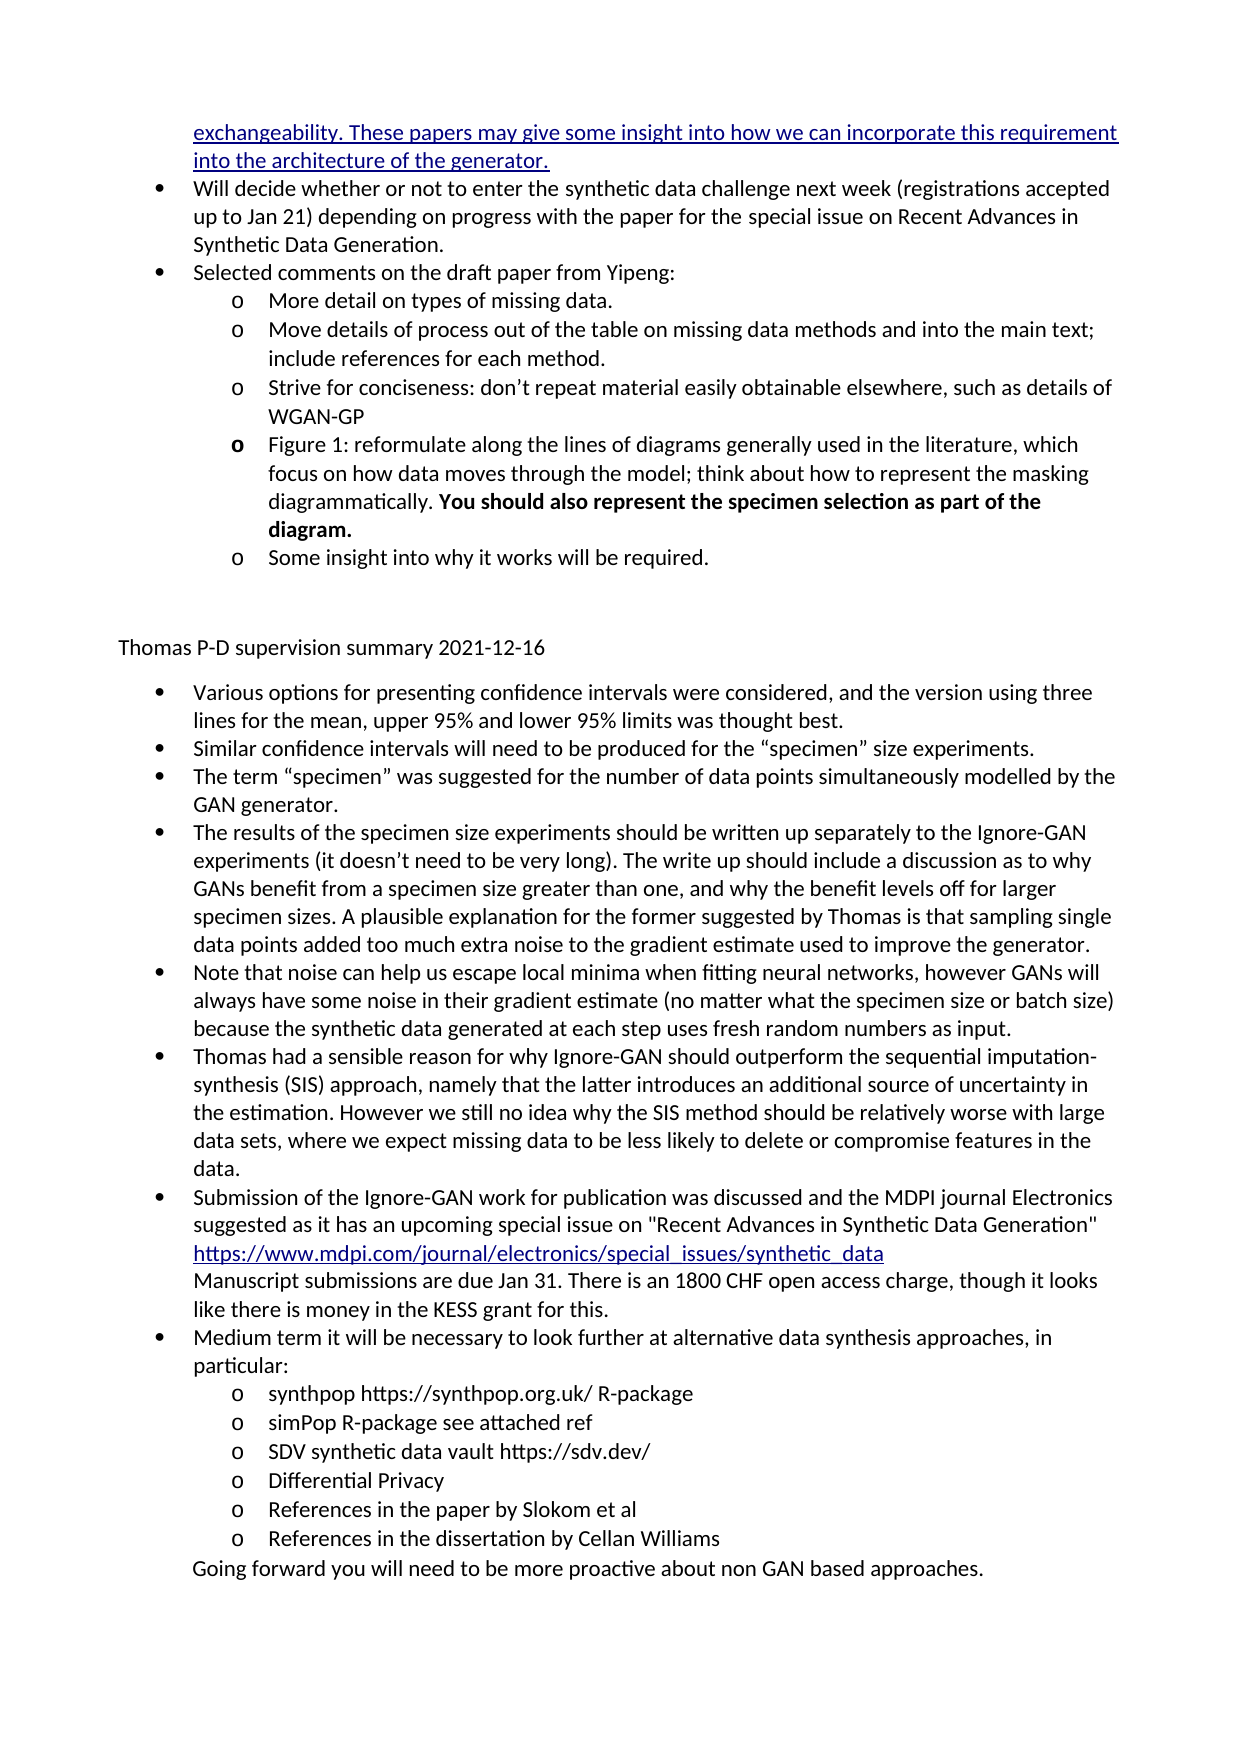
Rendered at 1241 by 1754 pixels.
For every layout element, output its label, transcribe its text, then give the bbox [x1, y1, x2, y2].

list The term “specimen” was suggested for the number of data points simultaneously modelled by the GAN generator. [156, 762, 1122, 818]
list exchangeability. These papers may give some insight into how we can incorporate this requirement into the architecture of the generator. [156, 118, 1122, 174]
list Figure 1: reformulate along the lines of diagrams generally used in the literature, which focus on how data moves through the model; think about how to represent the masking diagrammatically. You should also represent the specimen selection as part of the diagram. [231, 430, 1122, 543]
list Going forward you will need to be more proactive about non GAN based approaches. [192, 1554, 1122, 1582]
list References in the paper by Slokom et al [231, 1495, 1122, 1524]
list Selected comments on the draft paper from Yipeng: [156, 258, 1122, 286]
text Thomas P-D supervision summary 2021-12-16 [118, 633, 1122, 662]
list Differential Privacy [231, 1466, 1122, 1495]
list Strive for conciseness: don’t repeat material easily obtainable elsewhere, such as details of WGAN-GP [231, 373, 1122, 430]
list Similar confidence intervals will need to be produced for the “specimen” size experiments. [156, 734, 1122, 762]
list synthpop https://synthpop.org.uk/ R-package [231, 1379, 1122, 1408]
list Note that noise can help us escape local minima when fitting neural networks, however GANs will always have some noise in their gradient estimate (no matter what the specimen size or batch size) because the synthetic data generated at each step uses fresh random numbers as input. [156, 958, 1122, 1042]
list Some insight into why it works will be required. [231, 543, 1122, 572]
list Submission of the Ignore-GAN work for publication was discussed and the MDPI journal Electronics suggested as it has an upcoming special issue on "Recent Advances in Synthetic Data Generation" https://www.mdpi.com/journal/electronics/special_issues/synthetic_data Manuscript submissions are due Jan 31. There is an 1800 CHF open access charge, though it looks like there is money in the KESS grant for this. [156, 1183, 1122, 1323]
list References in the dissertation by Cellan Williams [231, 1524, 1122, 1554]
list Various options for presenting confidence intervals were considered, and the version using three lines for the mean, upper 95% and lower 95% limits was thought best. [156, 678, 1122, 734]
list Thomas had a sensible reason for why Ignore-GAN should outperform the sequential imputation-synthesis (SIS) approach, namely that the latter introduces an additional source of uncertainty in the estimation. However we still no idea why the SIS method should be relatively worse with large data sets, where we expect missing data to be less likely to delete or compromise features in the data. [156, 1042, 1122, 1183]
list Move details of process out of the table on missing data methods and into the main text; include references for each method. [231, 315, 1122, 373]
list simPop R-package see attached ref [231, 1408, 1122, 1437]
list SDV synthetic data vault https://sdv.dev/ [231, 1437, 1122, 1466]
list The results of the specimen size experiments should be written up separately to the Ignore-GAN experiments (it doesn’t need to be very long). The write up should include a discussion as to why GANs benefit from a specimen size greater than one, and why the benefit levels off for larger specimen sizes. A plausible explanation for the former suggested by Thomas is that sampling single data points added too much extra noise to the gradient estimate used to improve the generator. [156, 818, 1122, 958]
list More detail on types of missing data. [231, 286, 1122, 315]
list Will decide whether or not to enter the synthetic data challenge next week (registrations accepted up to Jan 21) depending on progress with the paper for the special issue on Recent Advances in Synthetic Data Generation. [156, 174, 1122, 258]
list Medium term it will be necessary to look further at alternative data synthesis approaches, in particular: [156, 1323, 1122, 1379]
